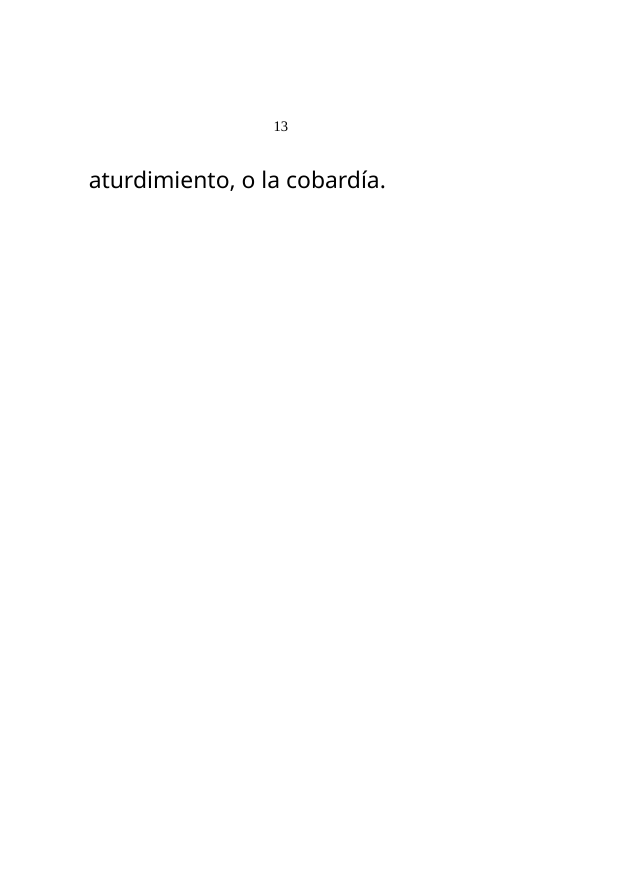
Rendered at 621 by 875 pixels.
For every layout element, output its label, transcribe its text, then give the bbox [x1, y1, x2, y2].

text aturdimiento, o la cobardía. [88, 164, 472, 196]
